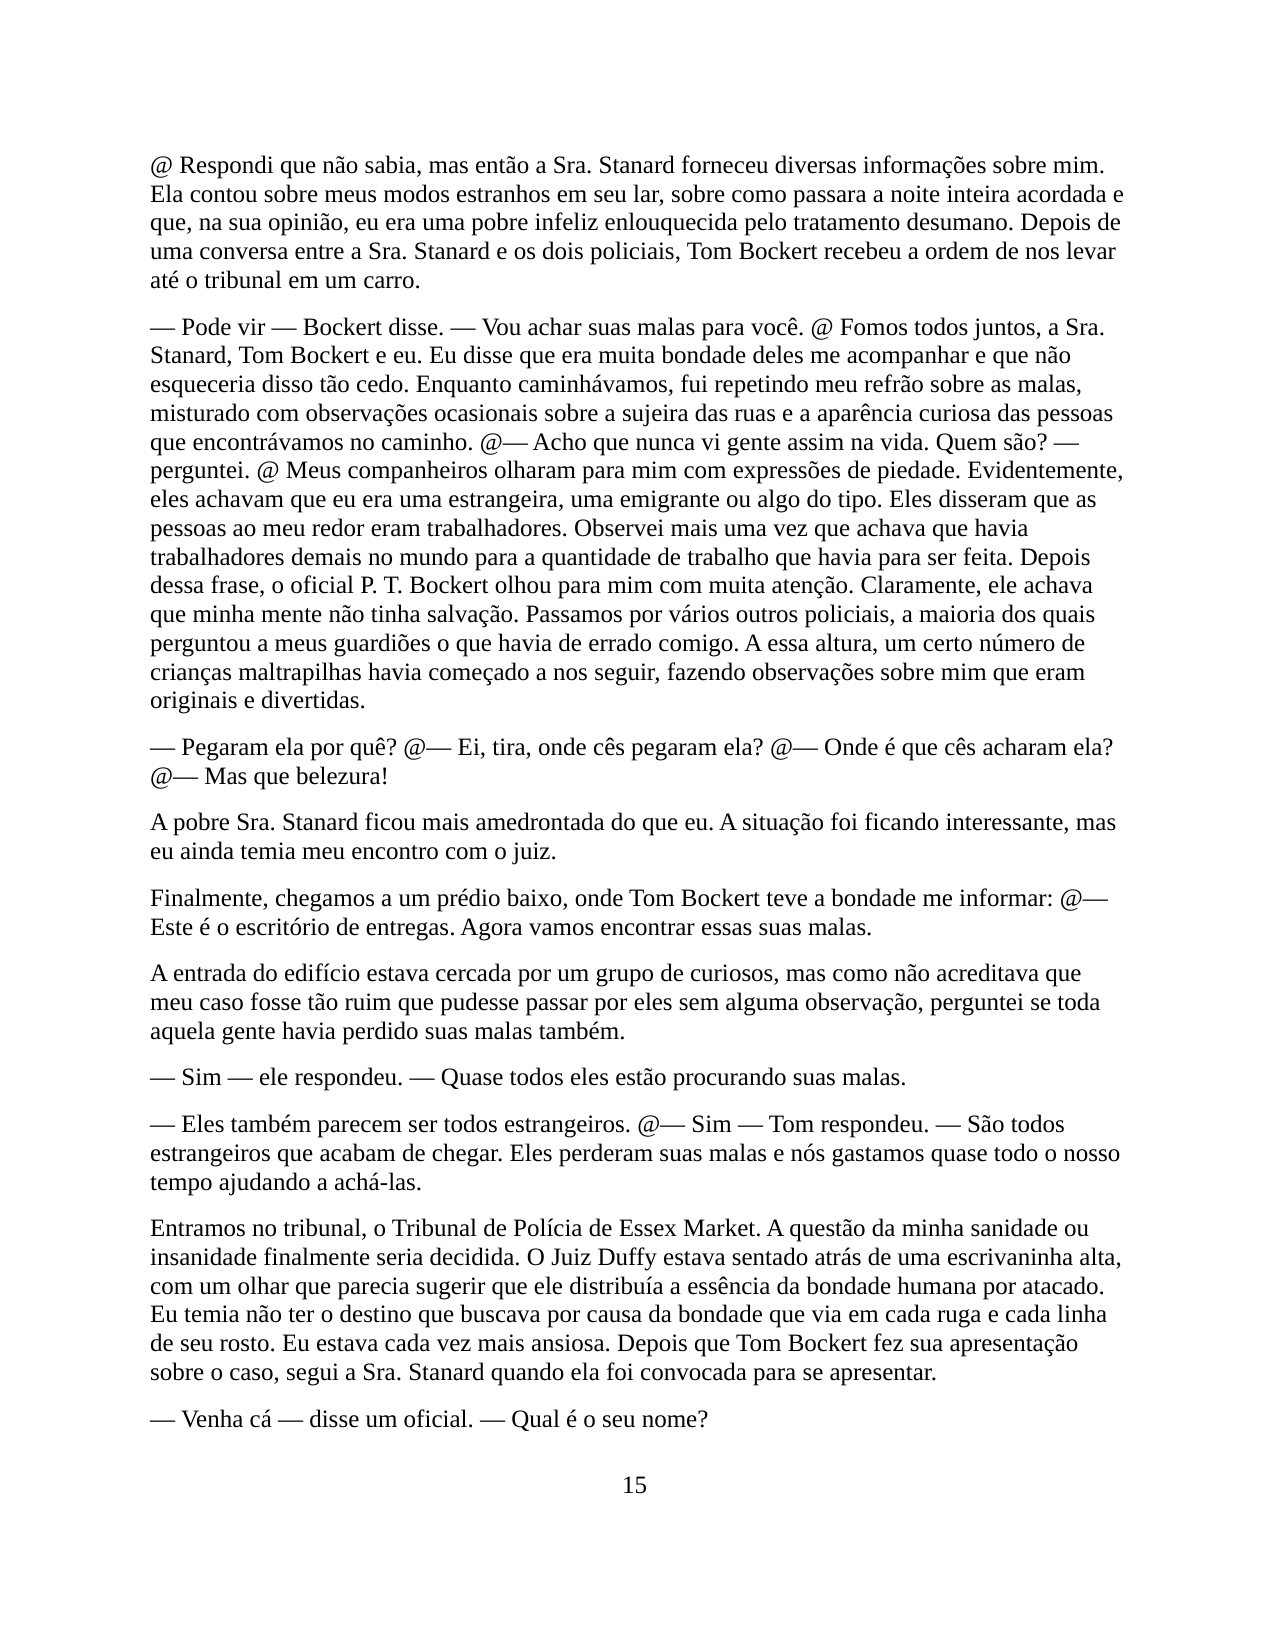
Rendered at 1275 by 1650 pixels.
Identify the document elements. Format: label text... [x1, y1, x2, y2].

text — Pode vir — Bockert disse. — Vou achar suas malas para você. @ Fomos todos juntos, a Sra. Stanard, Tom Bockert e eu. Eu disse que era muita bondade deles me acompanhar e que não esqueceria disso tão cedo. Enquanto caminhávamos, fui repetindo meu refrão sobre as malas, misturado com observações ocasionais sobre a sujeira das ruas e a aparência curiosa das pessoas que encontrávamos no caminho. @— Acho que nunca vi gente assim na vida. Quem são? — perguntei. @ Meus companheiros olharam para mim com expressões de piedade. Evidentemente, eles achavam que eu era uma estrangeira, uma emigrante ou algo do tipo. Eles disseram que as pessoas ao meu redor eram trabalhadores. Observei mais uma vez que achava que havia trabalhadores demais no mundo para a quantidade de trabalho que havia para ser feita. Depois dessa frase, o oficial P. T. Bockert olhou para mim com muita atenção. Claramente, ele achava que minha mente não tinha salvação. Passamos por vários outros policiais, a maioria dos quais perguntou a meus guardiões o que havia de errado comigo. A essa altura, um certo número de crianças maltrapilhas havia começado a nos seguir, fazendo observações sobre mim que eram originais e divertidas. [150, 312, 1125, 714]
text — Sim — ele respondeu. — Quase todos eles estão procurando suas malas. [150, 1062, 1125, 1091]
text @ Respondi que não sabia, mas então a Sra. Stanard forneceu diversas informações sobre mim. Ela contou sobre meus modos estranhos em seu lar, sobre como passara a noite inteira acordada e que, na sua opinião, eu era uma pobre infeliz enlouquecida pelo tratamento desumano. Depois de uma conversa entre a Sra. Stanard e os dois policiais, Tom Bockert recebeu a ordem de nos levar até o tribunal em um carro. [150, 150, 1125, 294]
text — Venha cá — disse um oficial. — Qual é o seu nome? [150, 1404, 1125, 1432]
text A entrada do edifício estava cercada por um grupo de curiosos, mas como não acreditava que meu caso fosse tão ruim que pudesse passar por eles sem alguma observação, perguntei se toda aquela gente havia perdido suas malas também. [150, 958, 1125, 1044]
text — Pegaram ela por quê? @— Ei, tira, onde cês pegaram ela? @— Onde é que cês acharam ela? @— Mas que belezura! [150, 732, 1125, 789]
text Entramos no tribunal, o Tribunal de Polícia de Essex Market. A questão da minha sanidade ou insanidade finalmente seria decidida. O Juiz Duffy estava sentado atrás de uma escrivaninha alta, com um olhar que parecia sugerir que ele distribuía a essência da bondade humana por atacado. Eu temia não ter o destino que buscava por causa da bondade que via em cada ruga e cada linha de seu rosto. Eu estava cada vez mais ansiosa. Depois que Tom Bockert fez sua apresentação sobre o caso, segui a Sra. Stanard quando ela foi convocada para se apresentar. [150, 1213, 1125, 1386]
text A pobre Sra. Stanard ficou mais amedrontada do que eu. A situação foi ficando interessante, mas eu ainda temia meu encontro com o juiz. [150, 807, 1125, 865]
text — Eles também parecem ser todos estrangeiros. @— Sim — Tom respondeu. — São todos estrangeiros que acabam de chegar. Eles perderam suas malas e nós gastamos quase todo o nosso tempo ajudando a achá-las. [150, 1109, 1125, 1195]
text Finalmente, chegamos a um prédio baixo, onde Tom Bockert teve a bondade me informar: @— Este é o escritório de entregas. Agora vamos encontrar essas suas malas. [150, 883, 1125, 940]
